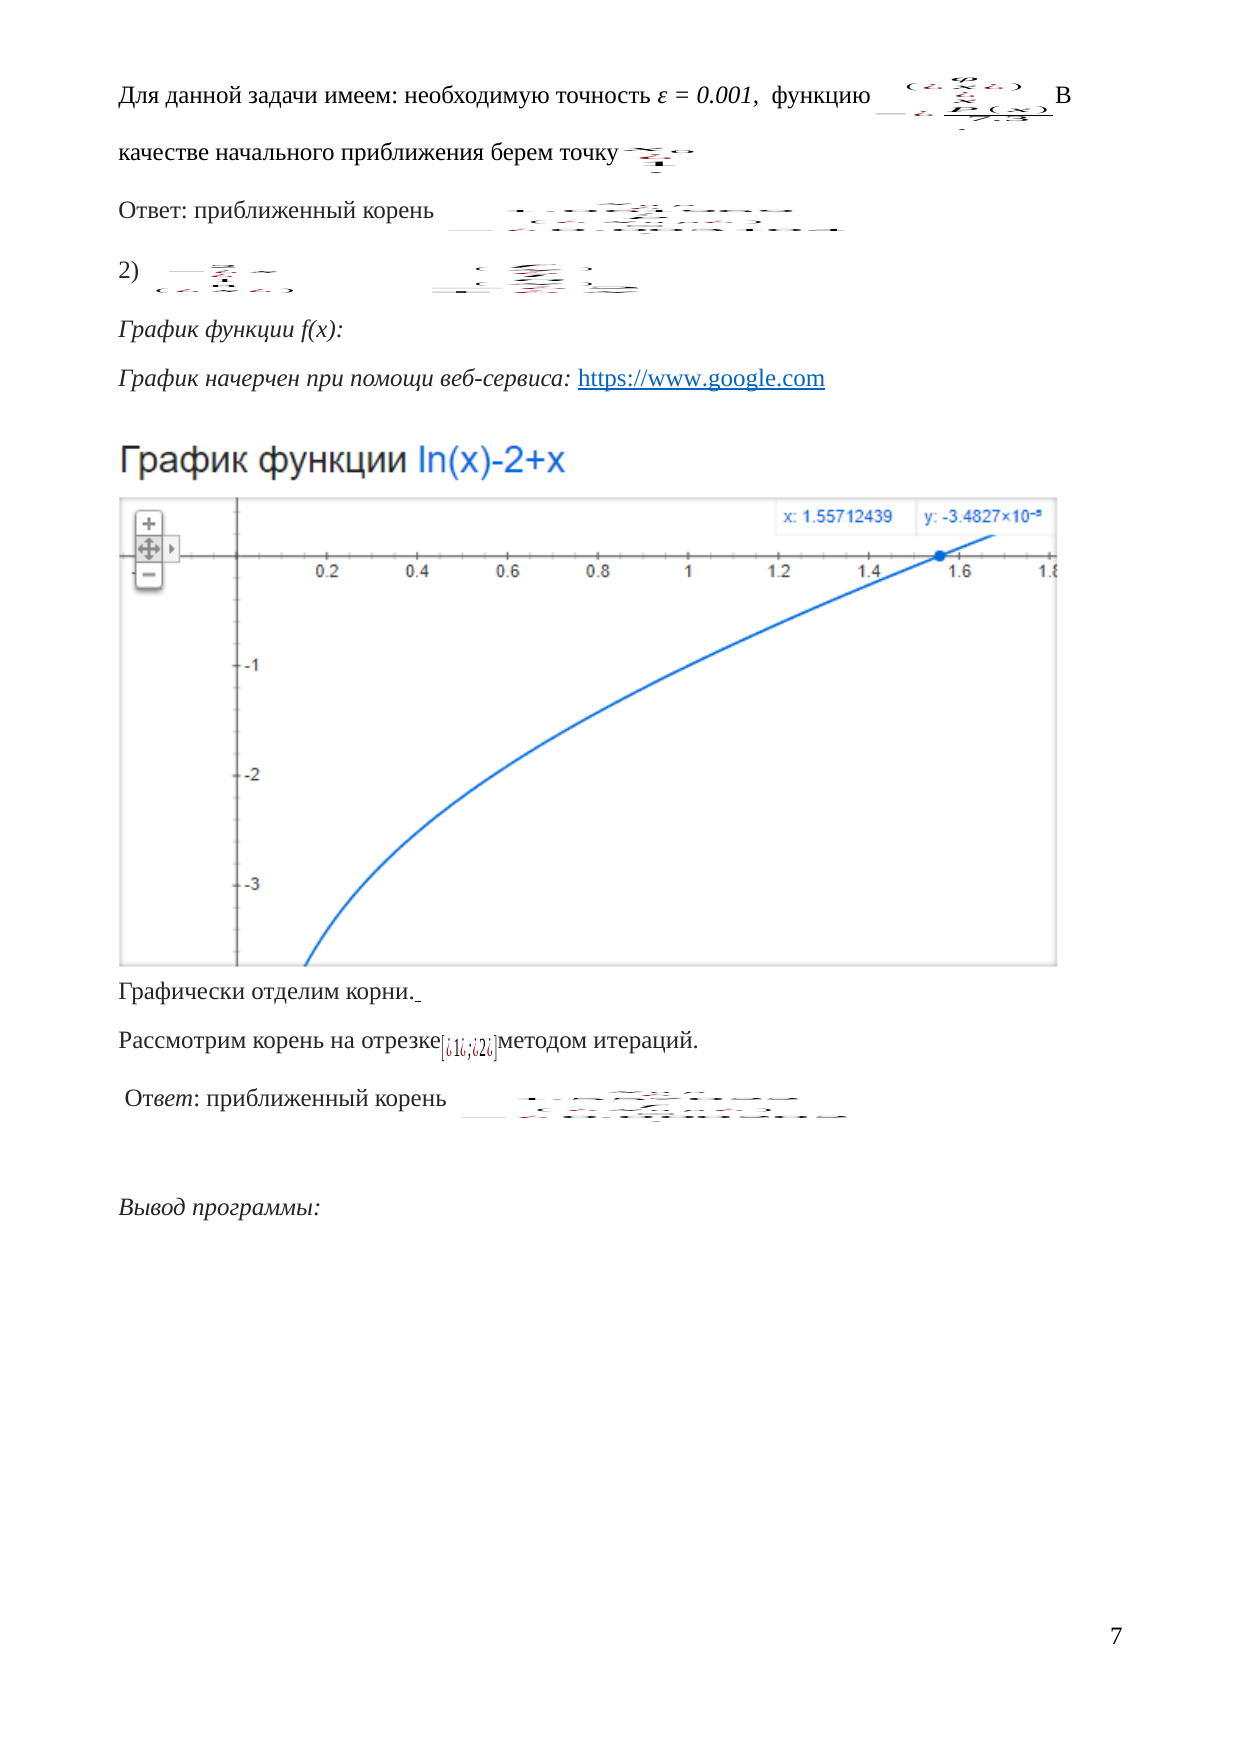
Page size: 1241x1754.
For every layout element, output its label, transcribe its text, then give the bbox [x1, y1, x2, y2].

text Ответ: приближенный корень [118, 1083, 1122, 1123]
text Для данной задачи имеем: необходимую точность ε = 0.001, функциюВ качестве начального приближения берем точку [118, 75, 1122, 175]
text График функции f(x): [118, 314, 1122, 343]
text Рассмотрим корень на отрезкеметодом итераций. [118, 1025, 1122, 1063]
text Вывод программы: [118, 1192, 1122, 1221]
text Графически отделим корни. [118, 412, 1122, 1004]
text Ответ: приближенный корень [118, 196, 1122, 235]
text График начерчен при помощи веб-сервиса: https://www.google.com [118, 363, 1122, 392]
text 2) [118, 256, 1122, 294]
